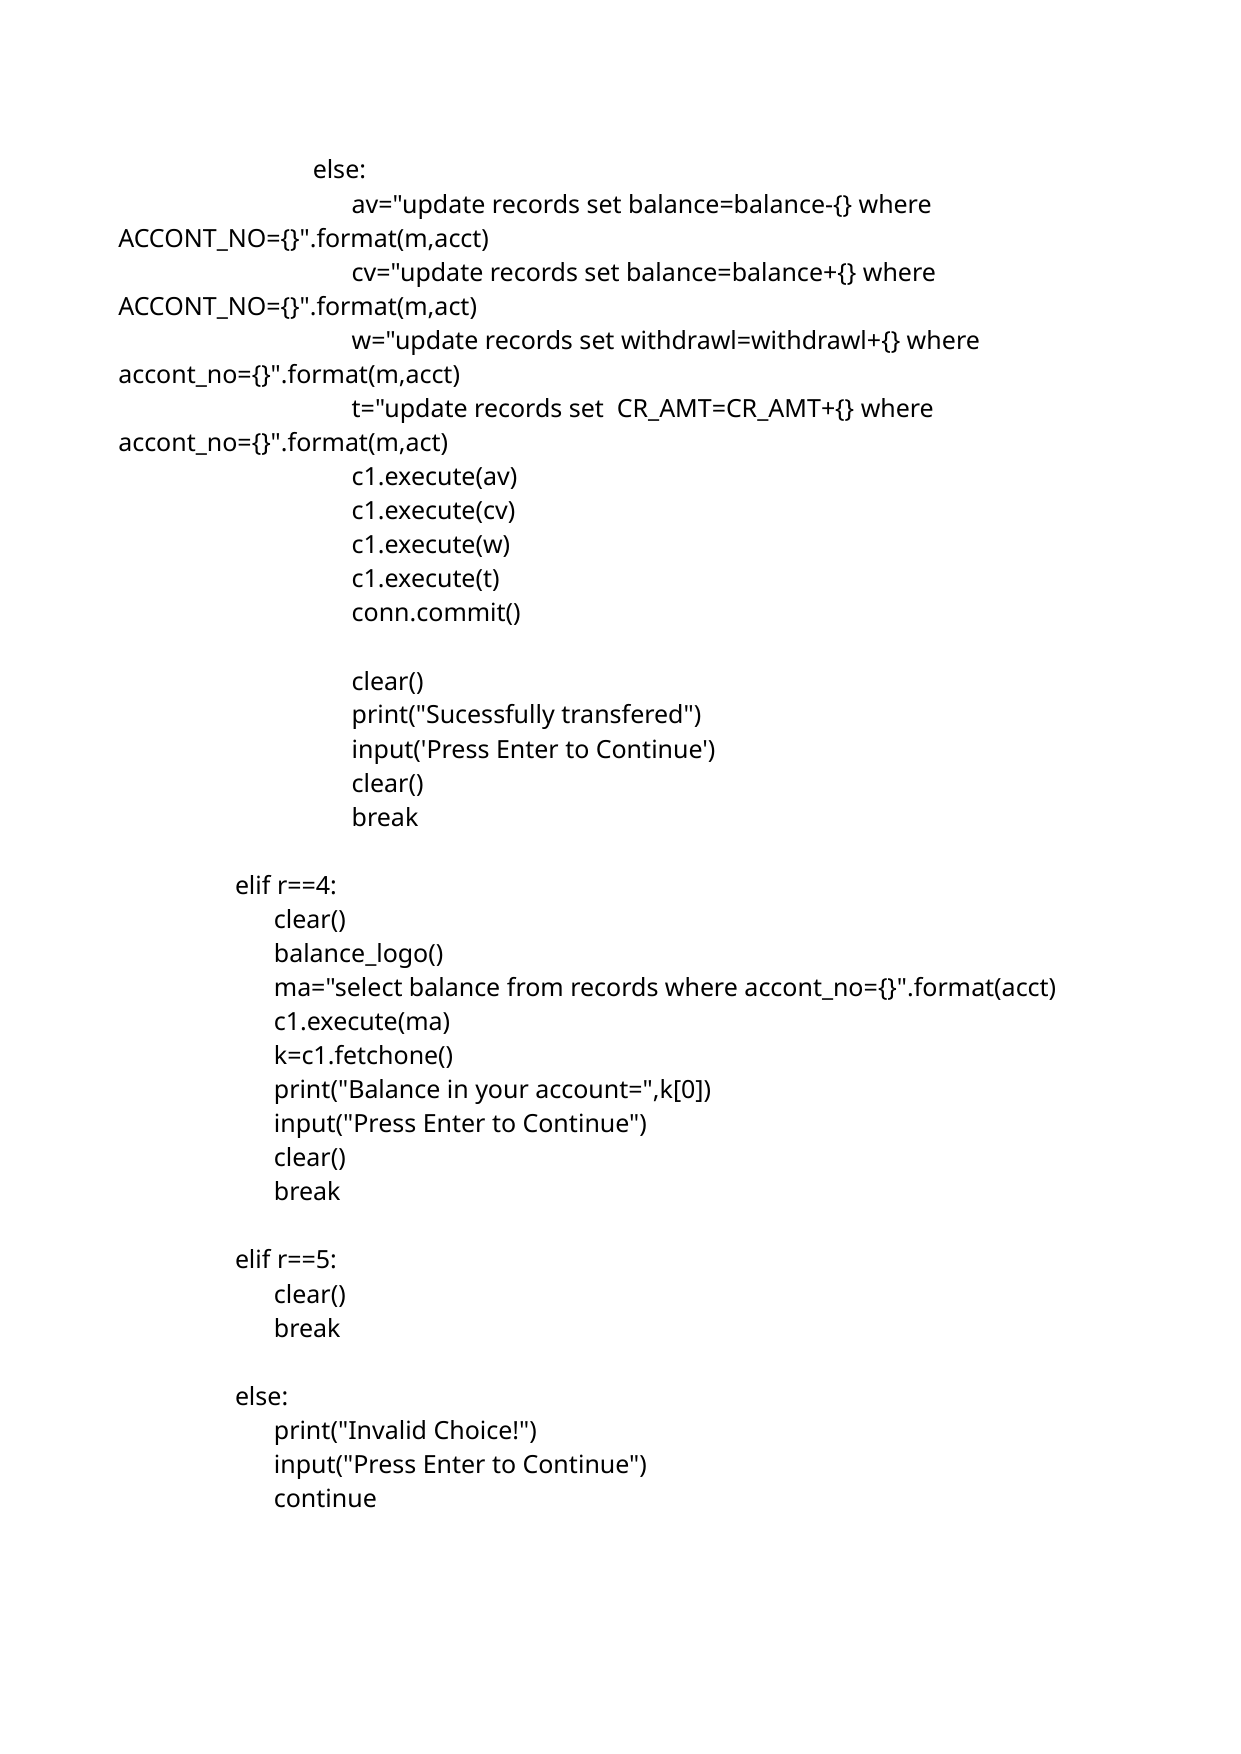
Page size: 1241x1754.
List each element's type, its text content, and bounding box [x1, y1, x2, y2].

text print("Sucessfully transfered") [118, 697, 1122, 731]
text break [118, 1310, 1122, 1344]
text else: [118, 152, 1122, 186]
text clear() [118, 663, 1122, 697]
text c1.execute(av) [118, 459, 1122, 493]
text w="update records set withdrawl=withdrawl+{} where accont_no={}".format(m,acct) [118, 322, 1122, 391]
text c1.execute(w) [118, 527, 1122, 561]
text print("Balance in your account=",k[0]) [118, 1072, 1122, 1106]
text input("Press Enter to Continue") [118, 1106, 1122, 1140]
text break [118, 799, 1122, 833]
text t="update records set CR_AMT=CR_AMT+{} where accont_no={}".format(m,act) [118, 391, 1122, 459]
text conn.commit() [118, 595, 1122, 629]
text c1.execute(ma) [118, 1004, 1122, 1038]
text cv="update records set balance=balance+{} where ACCONT_NO={}".format(m,act) [118, 254, 1122, 322]
text input('Press Enter to Continue') [118, 731, 1122, 765]
text break [118, 1174, 1122, 1208]
text continue [118, 1481, 1122, 1515]
text ma="select balance from records where accont_no={}".format(acct) [118, 970, 1122, 1004]
text k=c1.fetchone() [118, 1038, 1122, 1072]
text elif r==4: [118, 867, 1122, 902]
text elif r==5: [118, 1242, 1122, 1276]
text clear() [118, 902, 1122, 936]
text input("Press Enter to Continue") [118, 1447, 1122, 1481]
text print("Invalid Choice!") [118, 1412, 1122, 1447]
text balance_logo() [118, 936, 1122, 970]
text clear() [118, 1276, 1122, 1310]
text clear() [118, 1140, 1122, 1174]
text av="update records set balance=balance-{} where ACCONT_NO={}".format(m,acct) [118, 186, 1122, 254]
text c1.execute(t) [118, 561, 1122, 595]
text else: [118, 1378, 1122, 1412]
text c1.execute(cv) [118, 493, 1122, 527]
text clear() [118, 765, 1122, 799]
